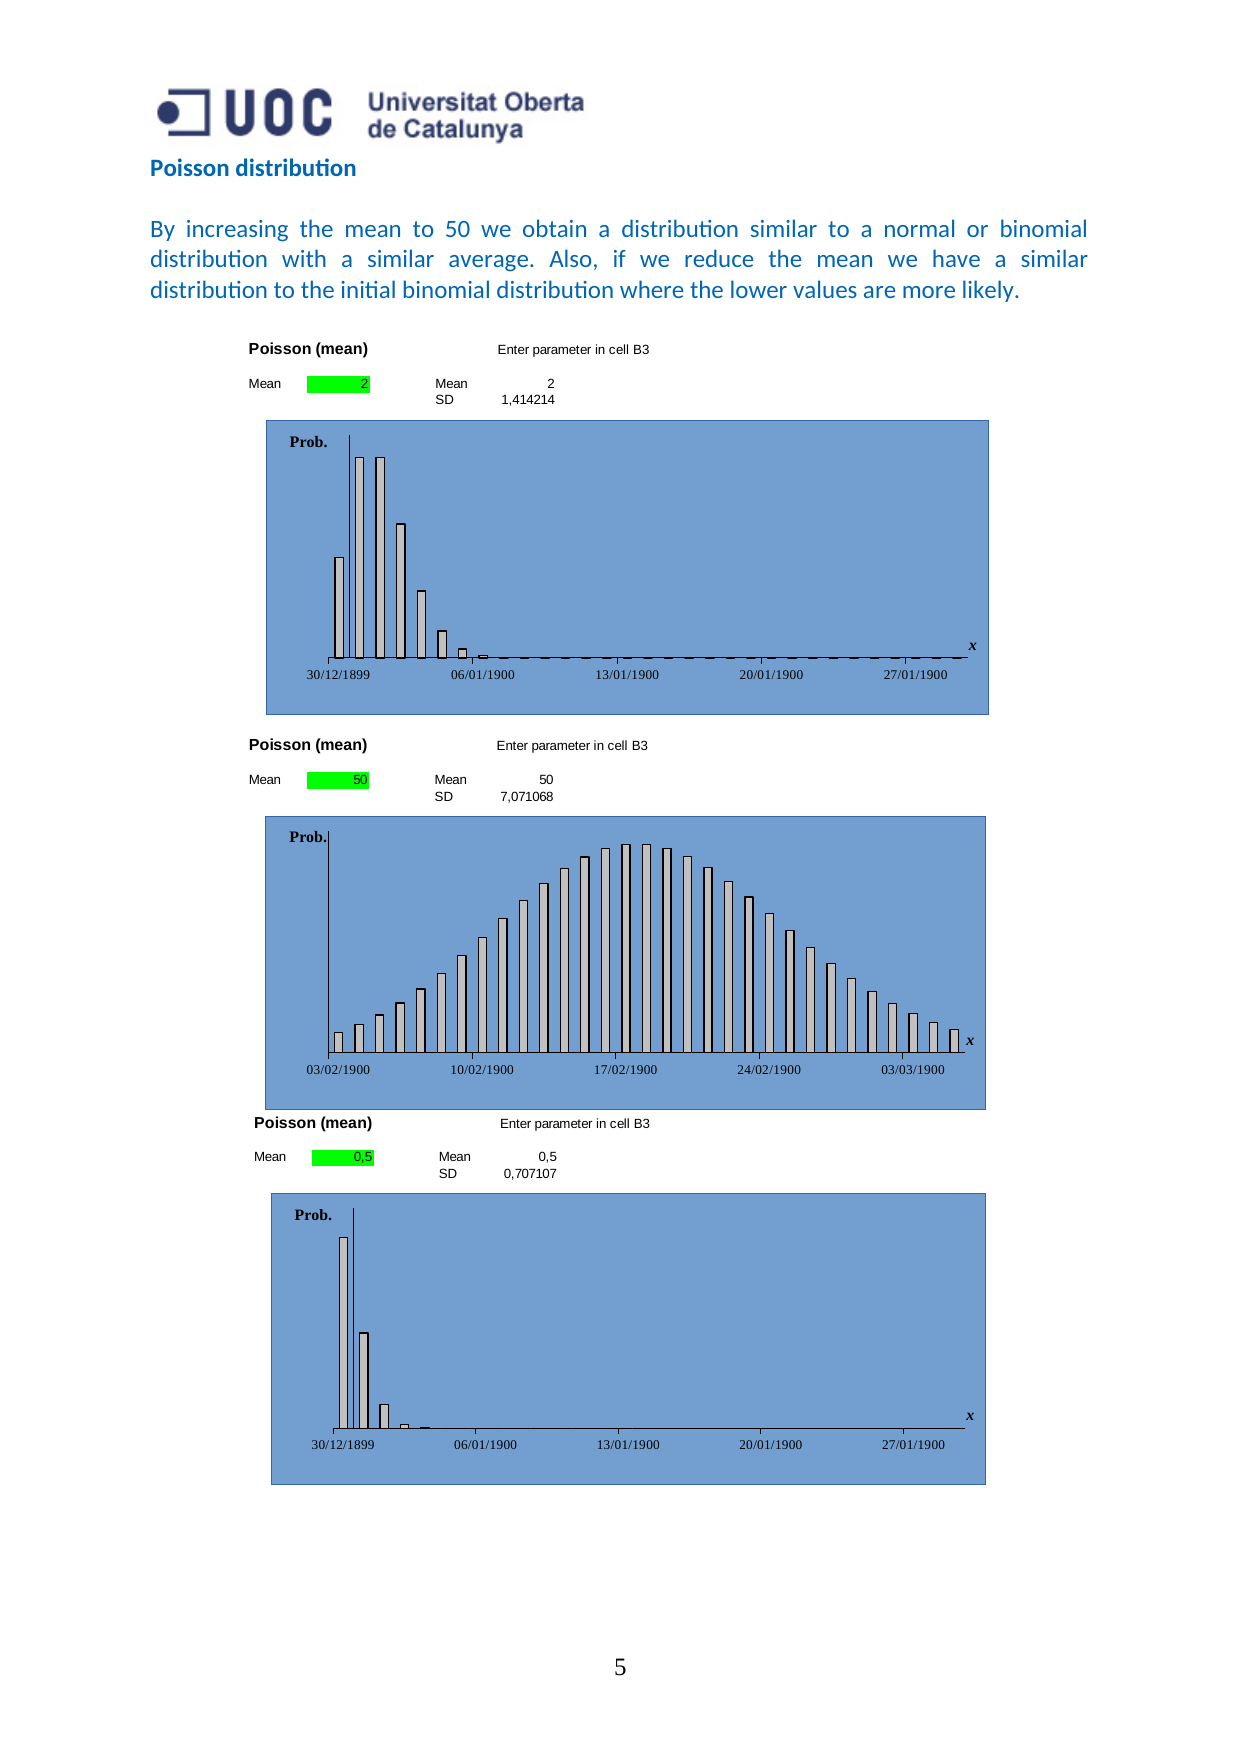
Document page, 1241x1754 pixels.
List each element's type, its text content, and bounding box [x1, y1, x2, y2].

text By increasing the mean to 50 we obtain a distribution similar to a normal or binomial distribution with a similar average. Also, if we reduce the mean we have a similar distribution to the initial binomial distribution where the lower values are more likely. [150, 213, 1090, 304]
text Poisson distribution [150, 152, 1090, 182]
picture [153, 73, 589, 152]
